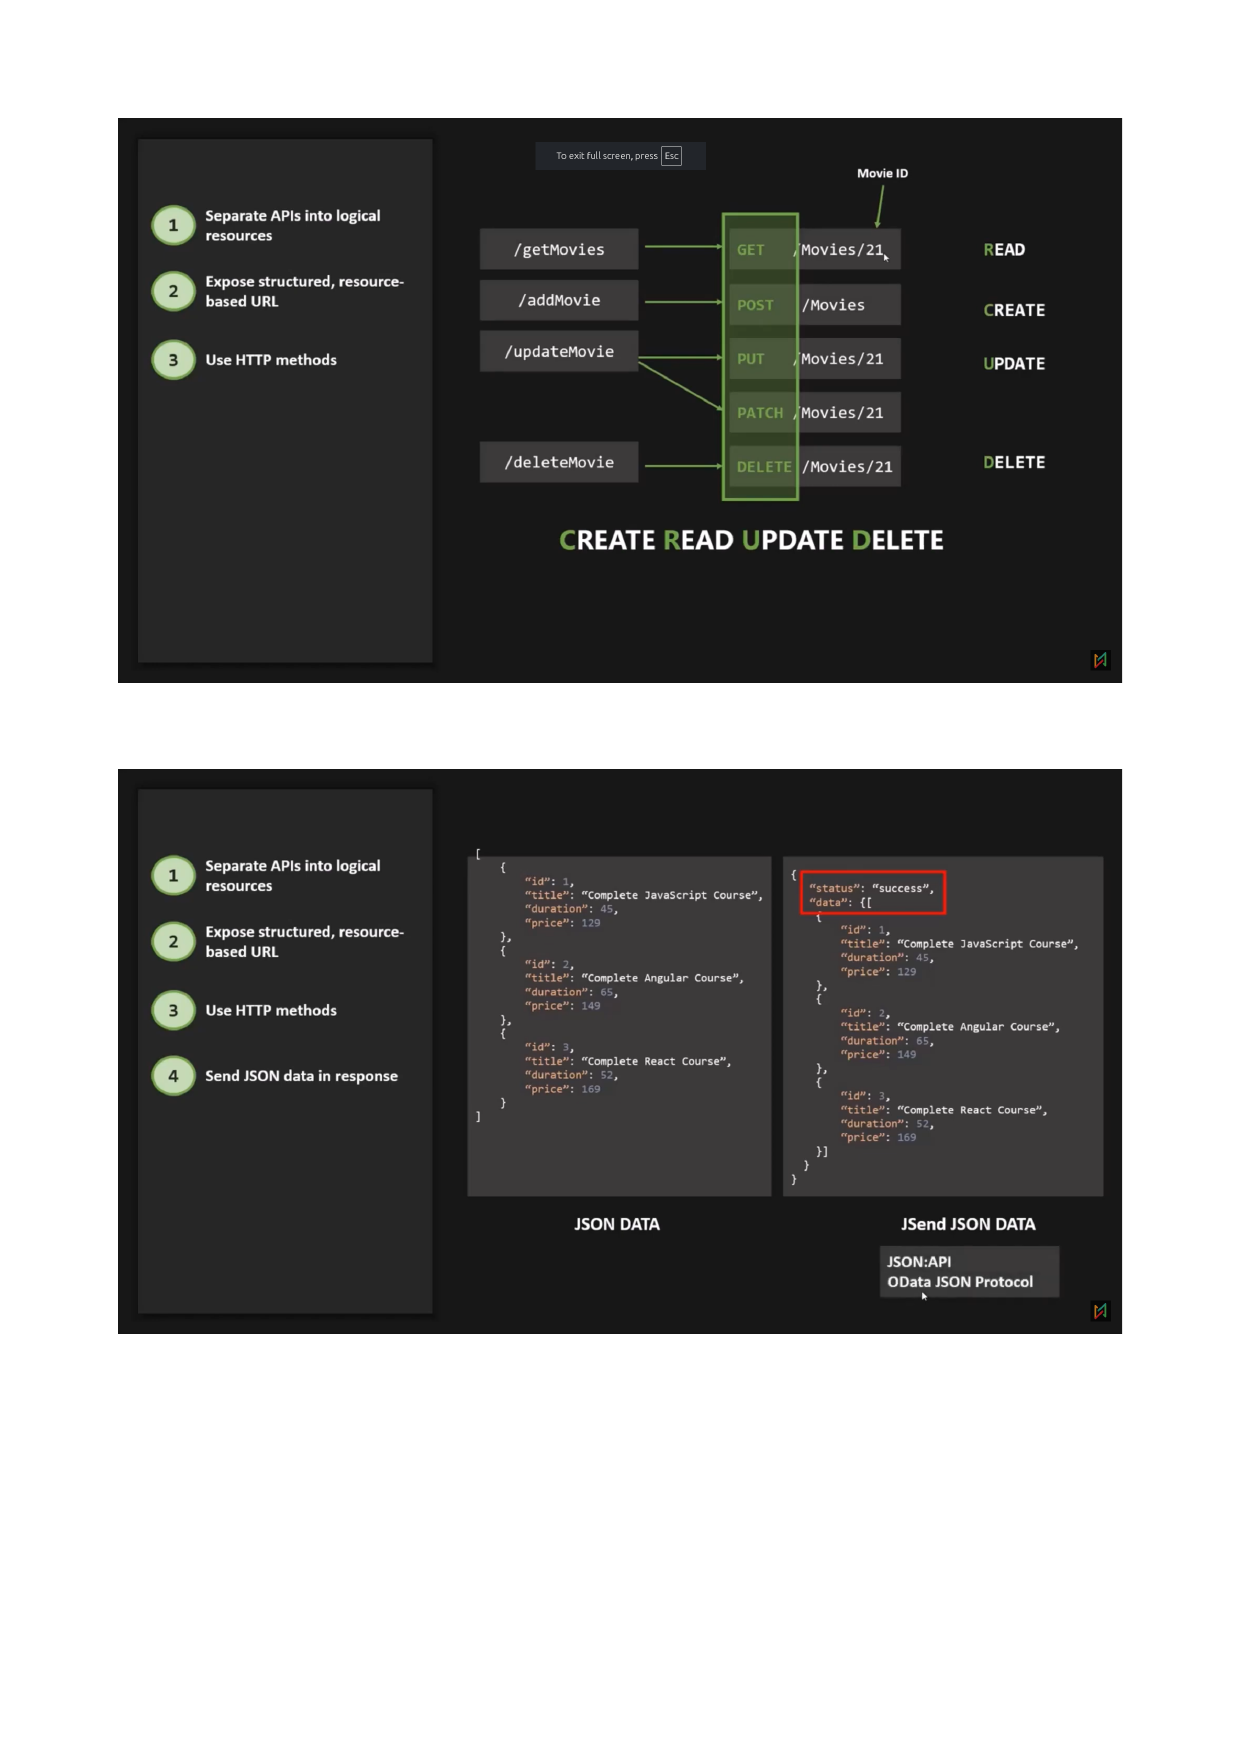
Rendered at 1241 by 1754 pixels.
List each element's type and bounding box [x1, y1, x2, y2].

picture [118, 118, 1123, 683]
picture [118, 769, 1123, 1334]
